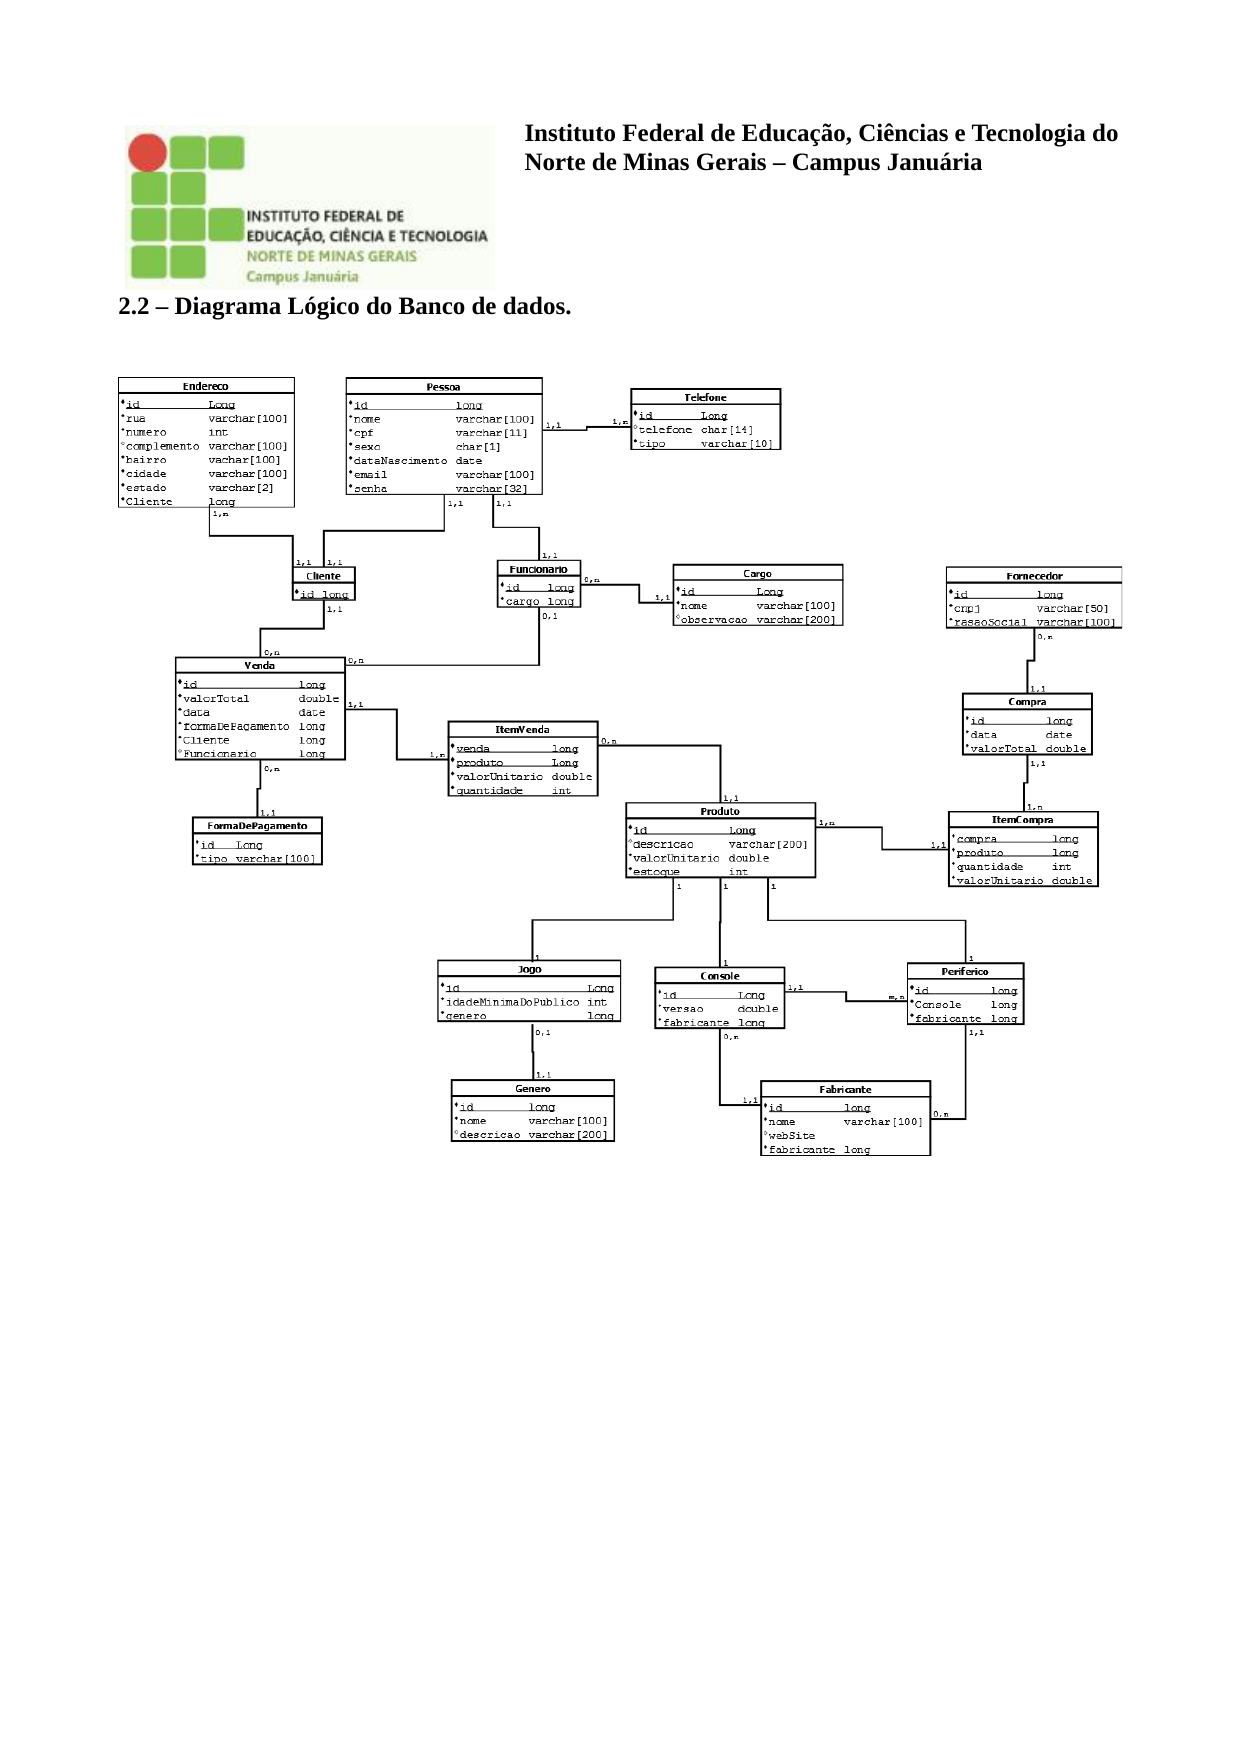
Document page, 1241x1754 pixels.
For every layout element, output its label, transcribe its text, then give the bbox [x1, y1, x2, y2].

text 2.2 – Diagrama Lógico do Banco de dados. [118, 291, 1122, 320]
picture [118, 377, 1123, 1156]
picture [124, 125, 495, 290]
